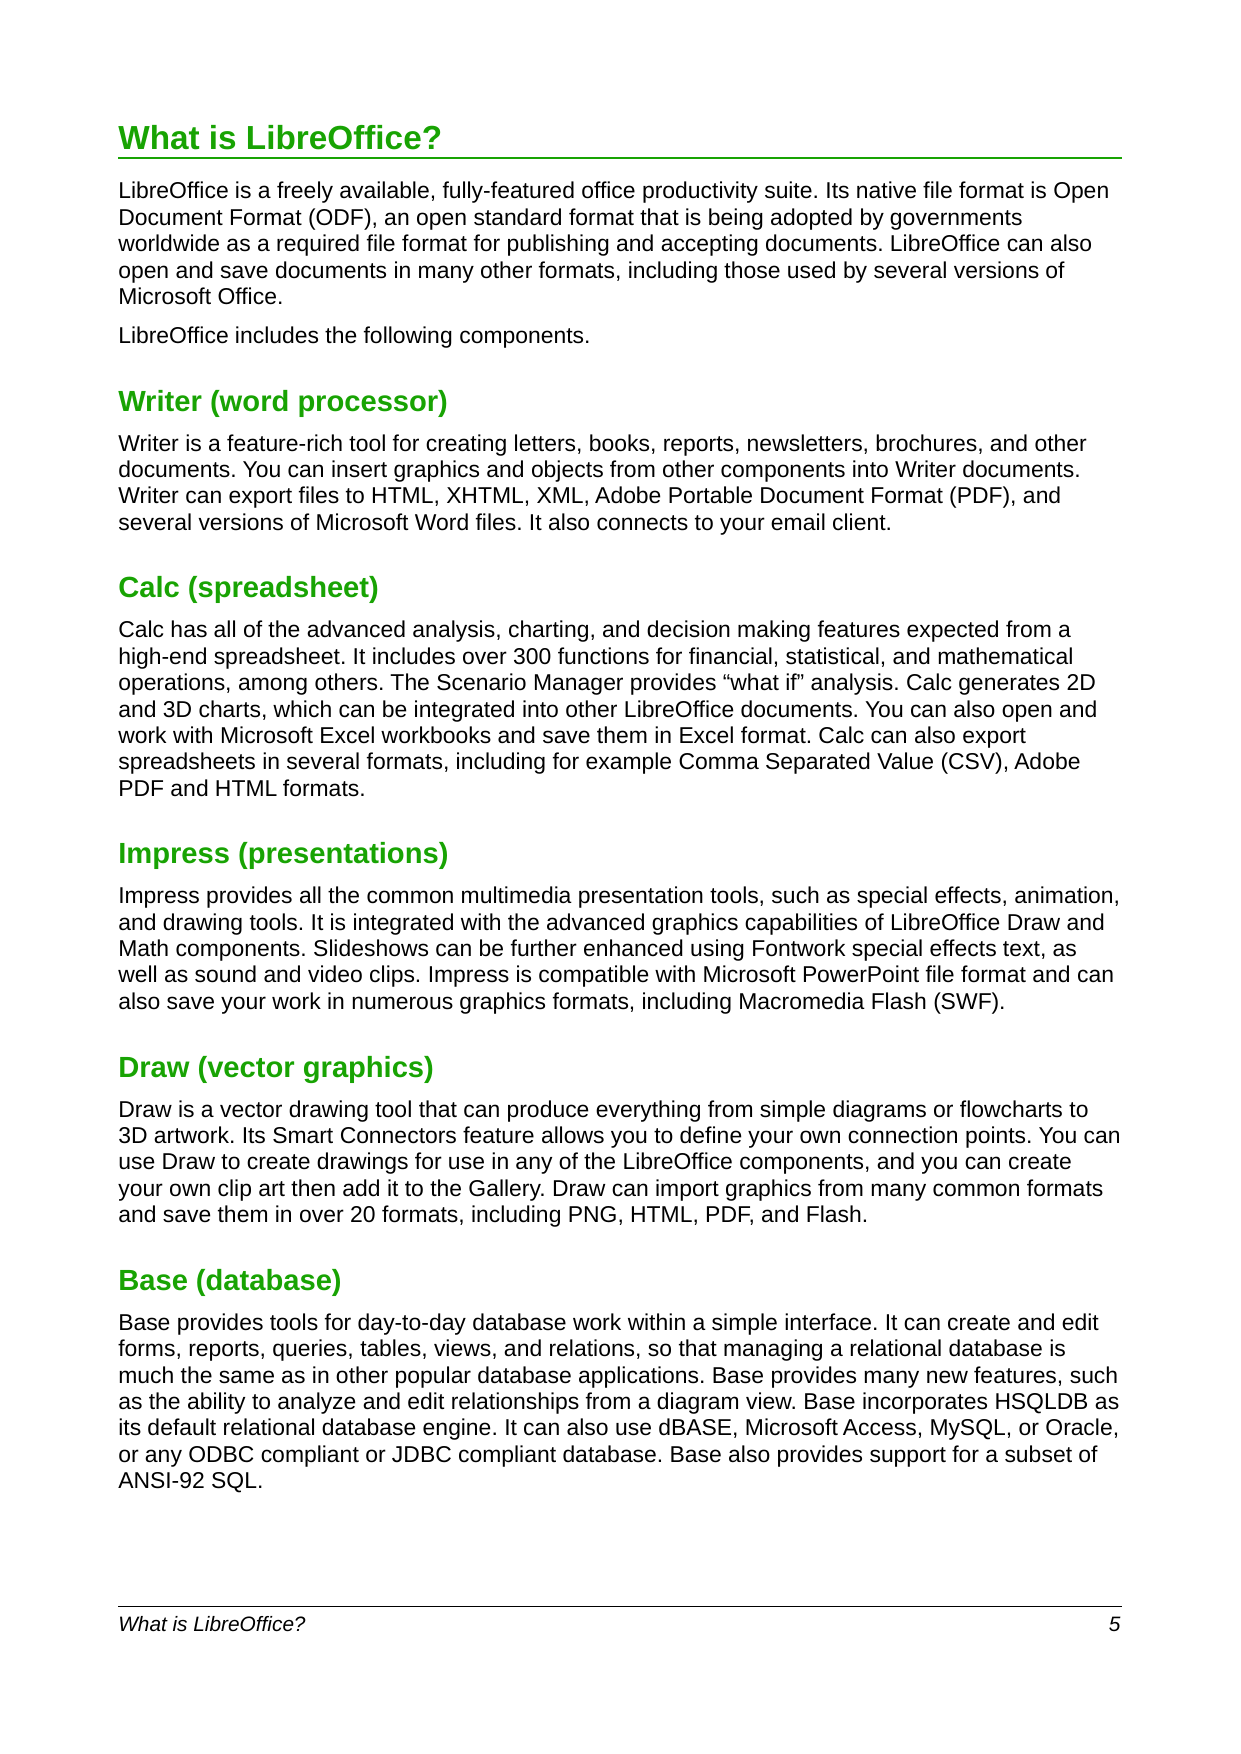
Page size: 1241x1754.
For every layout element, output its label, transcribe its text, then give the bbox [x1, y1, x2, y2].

subtitle Draw (vector graphics) [118, 1050, 1122, 1083]
text LibreOffice includes the following components. [118, 322, 1122, 348]
text Impress provides all the common multimedia presentation tools, such as special effects, animation, and drawing tools. It is integrated with the advanced graphics capabilities of LibreOffice Draw and Math components. Slideshows can be further enhanced using Fontwork special effects text, as well as sound and video clips. Impress is compatible with Microsoft PowerPoint file format and can also save your work in numerous graphics formats, including Macromedia Flash (SWF). [118, 882, 1122, 1014]
text Writer is a feature-rich tool for creating letters, books, reports, newsletters, brochures, and other documents. You can insert graphics and objects from other components into Writer documents. Writer can export files to HTML, XHTML, XML, Adobe Portable Document Format (PDF), and several versions of Microsoft Word files. It also connects to your email client. [118, 429, 1122, 535]
subtitle Impress (presentations) [118, 836, 1122, 870]
text Draw is a vector drawing tool that can produce everything from simple diagrams or flowcharts to 3D artwork. Its Smart Connectors feature allows you to define your own connection points. You can use Draw to create drawings for use in any of the LibreOffice components, and you can create your own clip art then add it to the Gallery. Draw can import graphics from many common formats and save them in over 20 formats, including PNG, HTML, PDF, and Flash. [118, 1096, 1122, 1227]
text Calc has all of the advanced analysis, charting, and decision making features expected from a high-end spreadsheet. It includes over 300 functions for financial, statistical, and mathematical operations, among others. The Scenario Manager provides “what if” analysis. Calc generates 2D and 3D charts, which can be integrated into other LibreOffice documents. You can also open and work with Microsoft Excel workbooks and save them in Excel format. Calc can also export spreadsheets in several formats, including for example Comma Separated Value (CSV), Adobe PDF and HTML formats. [118, 616, 1122, 801]
subtitle What is LibreOffice? [118, 118, 1122, 157]
text LibreOffice is a freely available, fully-featured office productivity suite. Its native file format is Open Document Format (ODF), an open standard format that is being adopted by governments worldwide as a required file format for publishing and accepting documents. LibreOffice can also open and save documents in many other formats, including those used by several versions of Microsoft Office. [118, 177, 1122, 309]
text Base provides tools for day-to-day database work within a simple interface. It can create and edit forms, reports, queries, tables, views, and relations, so that managing a relational database is much the same as in other popular database applications. Base provides many new features, such as the ability to analyze and edit relationships from a diagram view. Base incorporates HSQLDB as its default relational database engine. It can also use dBASE, Microsoft Access, MySQL, or Oracle, or any ODBC compliant or JDBC compliant database. Base also provides support for a subset of ANSI-92 SQL. [118, 1309, 1122, 1493]
subtitle Calc (spreadsheet) [118, 571, 1122, 604]
subtitle Base (database) [118, 1263, 1122, 1296]
subtitle Writer (word processor) [118, 384, 1122, 417]
